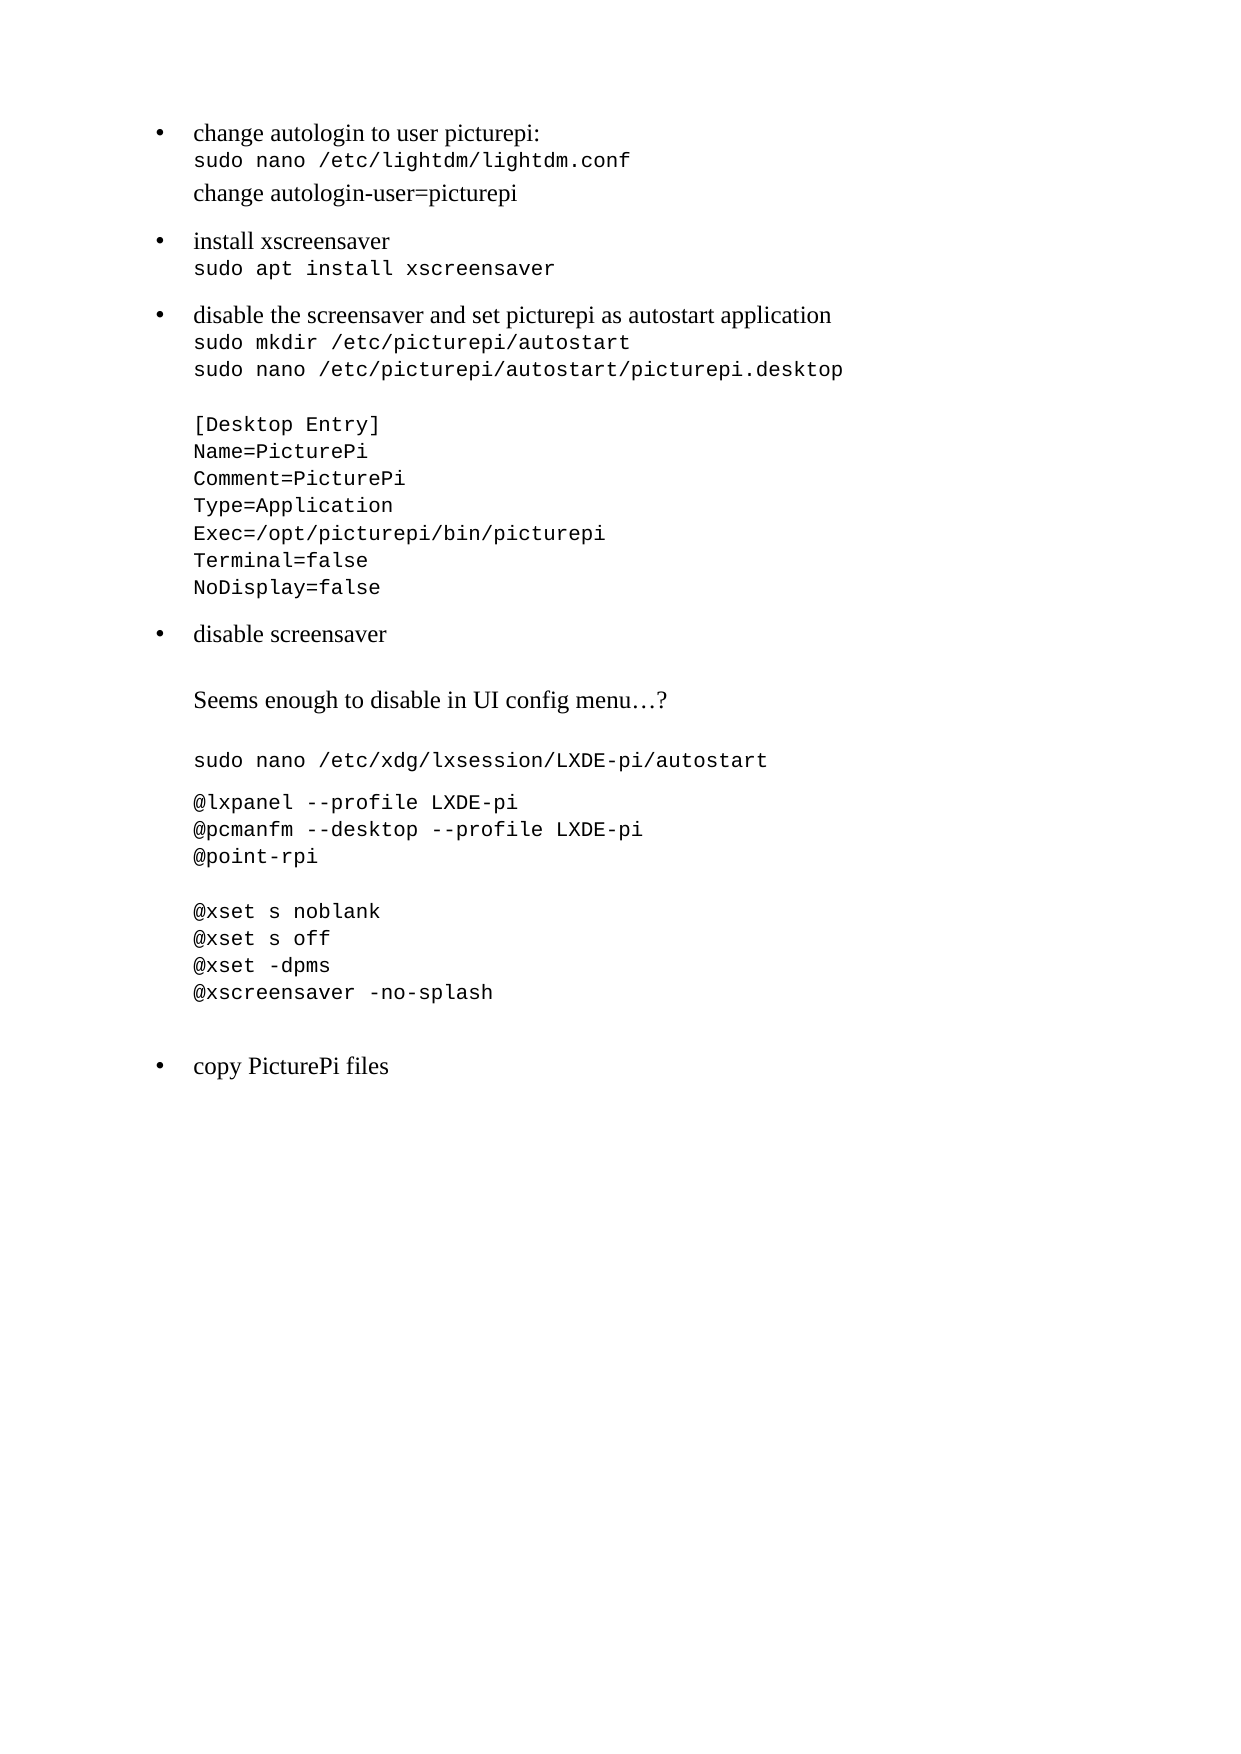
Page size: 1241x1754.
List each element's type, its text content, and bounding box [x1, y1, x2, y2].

list disable screensaver Seems enough to disable in UI config menu…? sudo nano /etc/xdg/lxsession/LXDE-pi/autostart [156, 619, 1122, 774]
list copy PicturePi files [156, 1051, 1122, 1080]
list @lxpanel --profile LXDE-pi @pcmanfm --desktop --profile LXDE-pi @point-rpi @xset s noblank @xset s off @xset -dpms @xscreensaver -no-splash [156, 792, 1122, 1033]
list disable the screensaver and set picturepi as autostart application sudo mkdir /etc/picturepi/autostart sudo nano /etc/picturepi/autostart/picturepi.desktop [Desktop Entry] Name=PicturePi Comment=PicturePi Type=Application Exec=/opt/picturepi/bin/picturepi Terminal=false NoDisplay=false [156, 300, 1122, 601]
list change autologin to user picturepi: sudo nano /etc/lightdm/lightdm.conf change autologin-user=picturepi [156, 118, 1122, 207]
list install xscreensaver sudo apt install xscreensaver [156, 226, 1122, 282]
